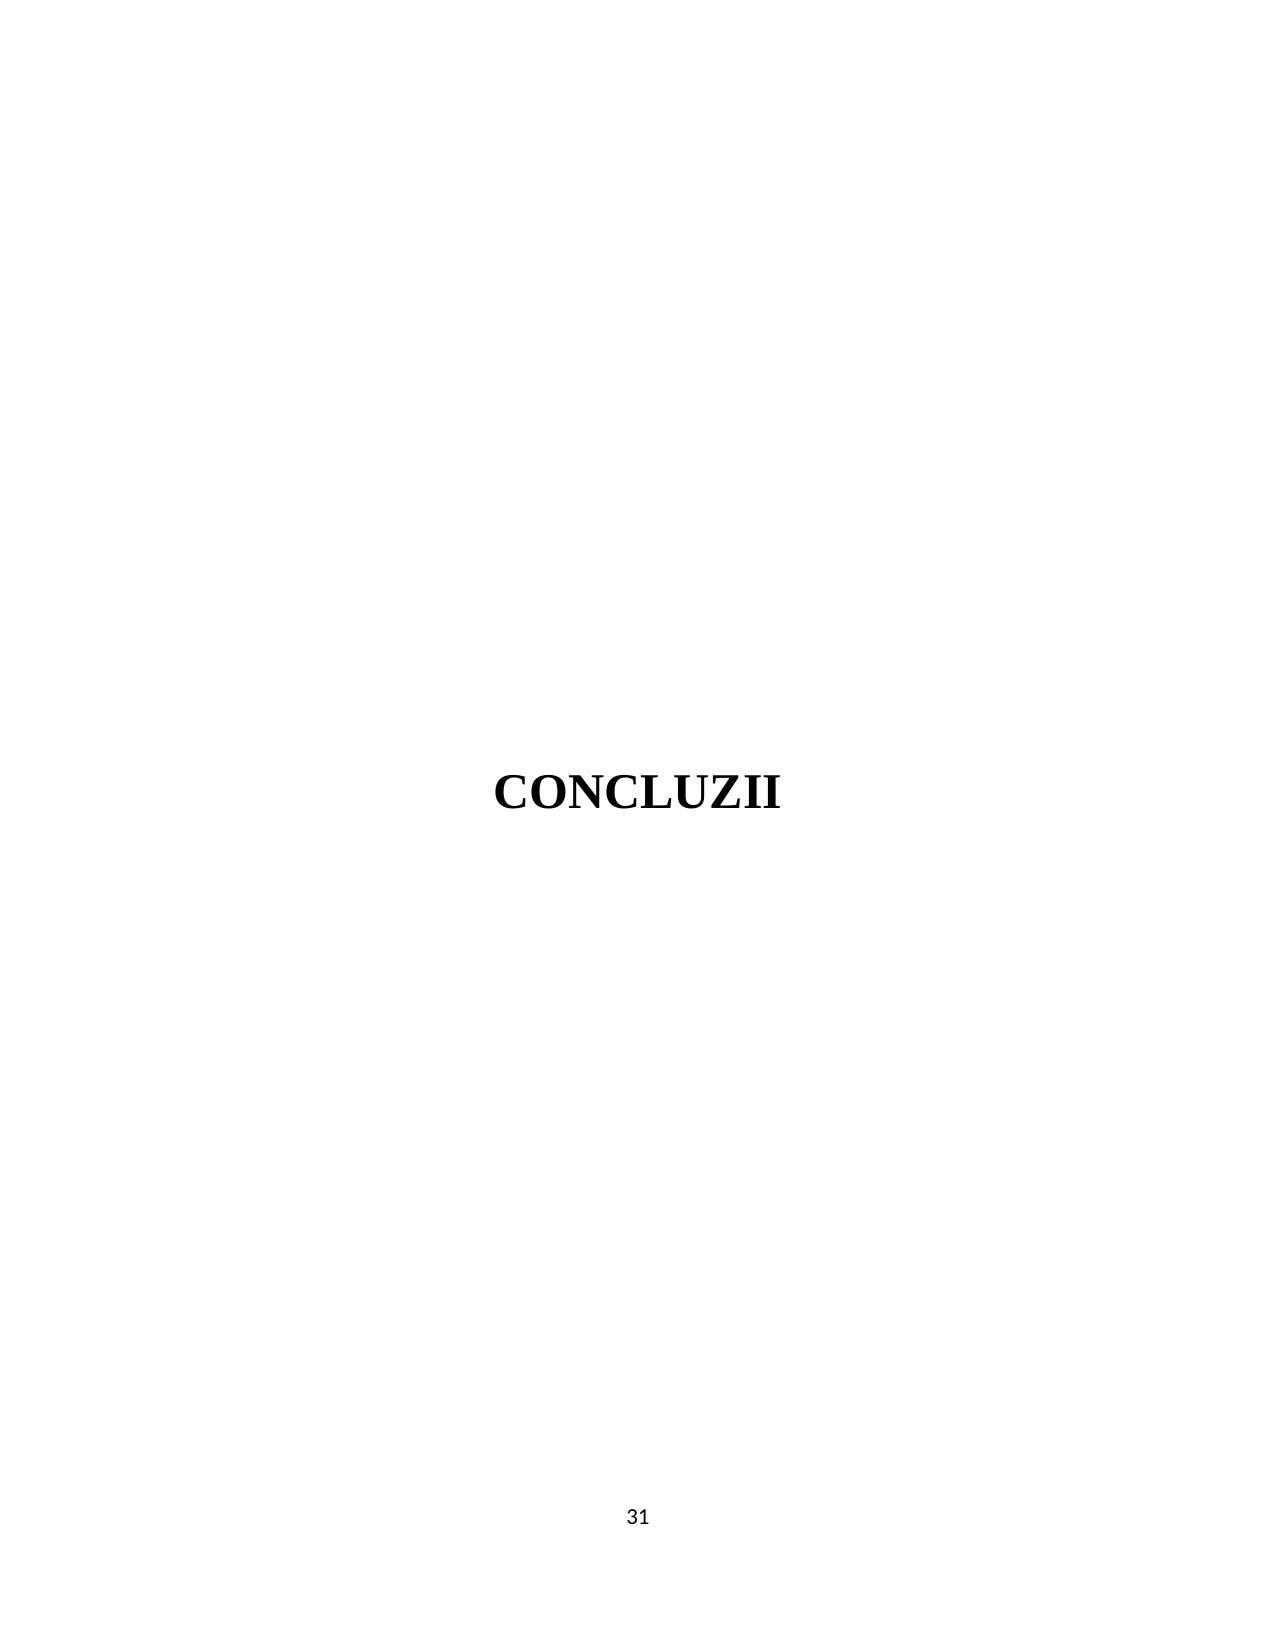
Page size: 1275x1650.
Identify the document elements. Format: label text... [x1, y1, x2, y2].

subtitle CONCLUZII [148, 761, 1127, 819]
